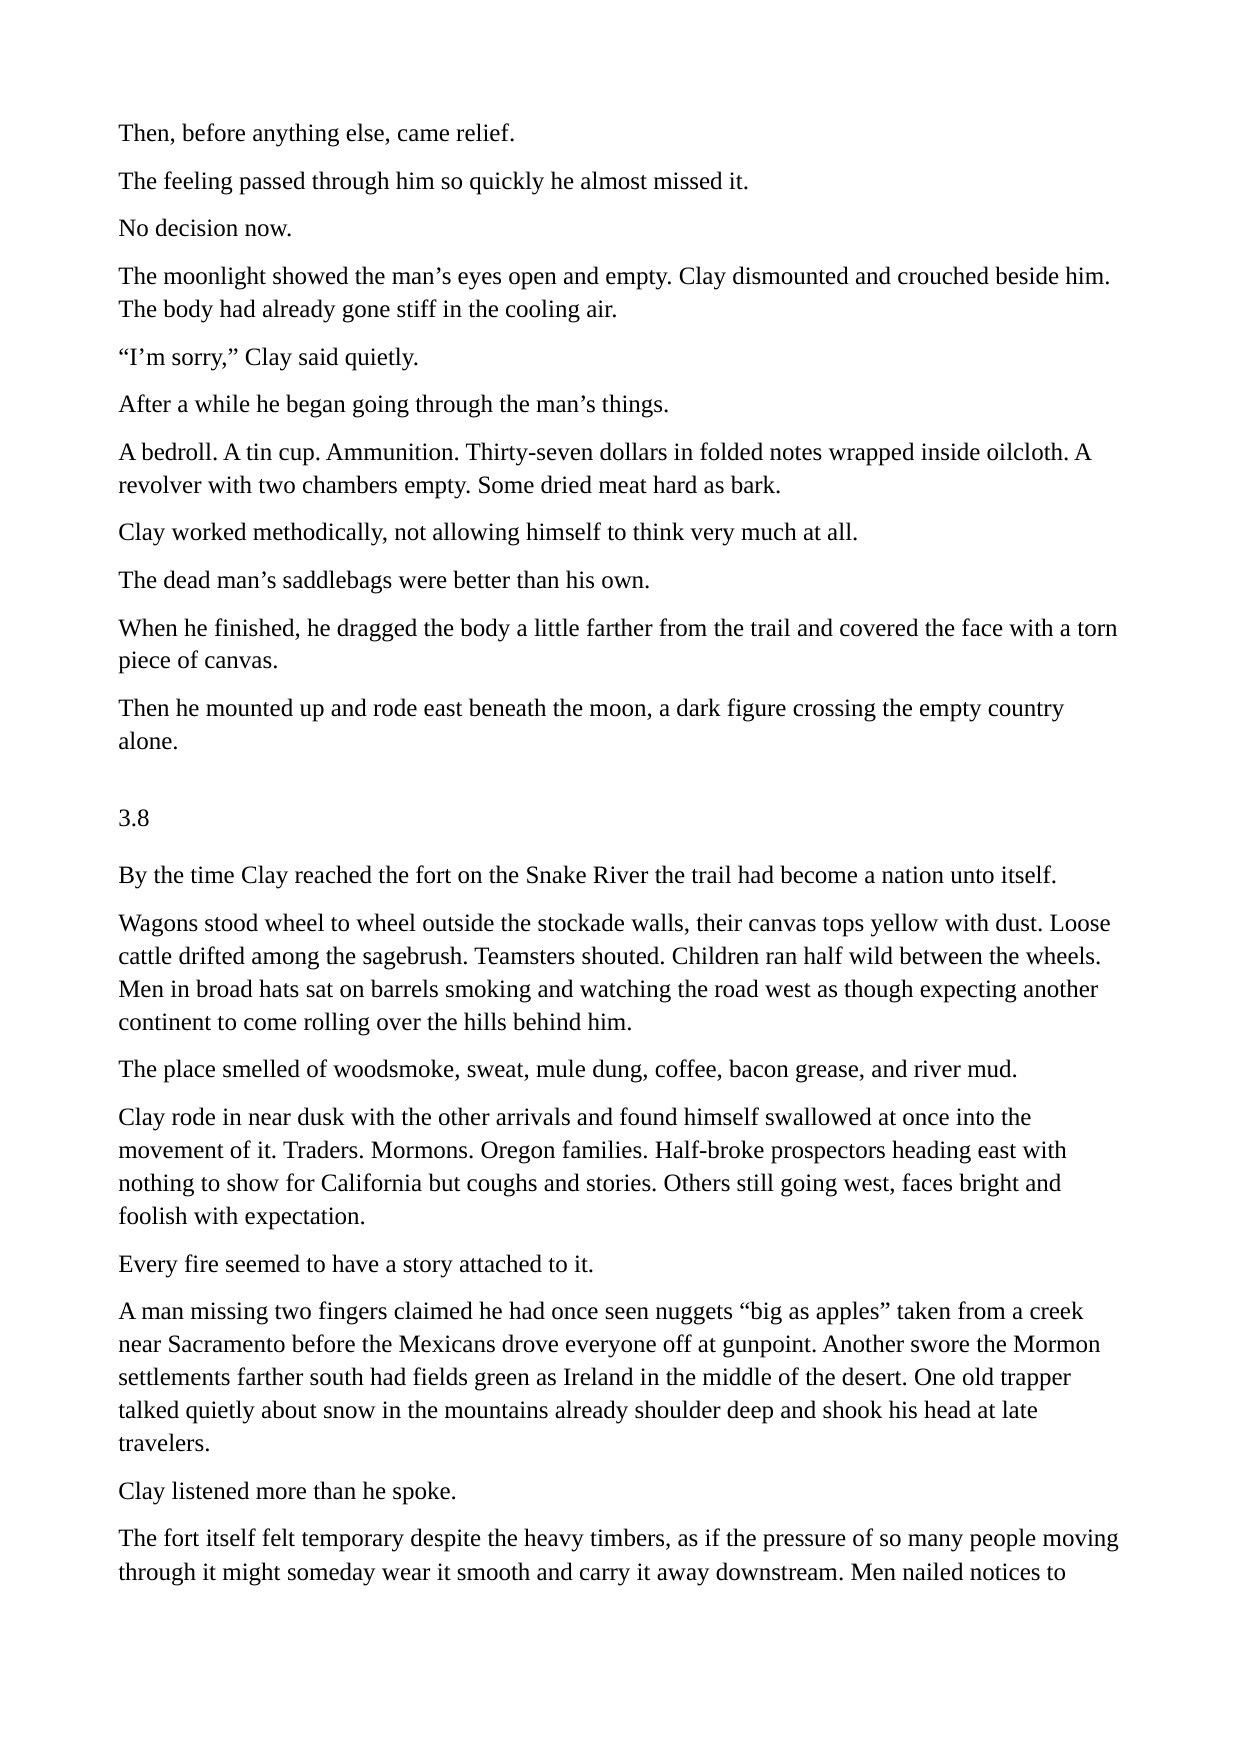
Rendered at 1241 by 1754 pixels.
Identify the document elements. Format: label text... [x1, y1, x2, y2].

text When he finished, he dragged the body a little farther from the trail and covered the face with a torn piece of canvas. [118, 613, 1122, 674]
text The moonlight showed the man’s eyes open and empty. Clay dismounted and crouched beside him. The body had already gone stiff in the cooling air. [118, 261, 1122, 323]
text After a while he began going through the man’s things. [118, 389, 1122, 418]
text By the time Clay reached the fort on the Snake River the trail had become a nation unto itself. [118, 860, 1122, 889]
text Every fire seemed to have a story attached to it. [118, 1249, 1122, 1277]
text The dead man’s saddlebags were better than his own. [118, 565, 1122, 594]
text No decision now. [118, 213, 1122, 242]
text The place smelled of woodsmoke, sweat, mule dung, coffee, bacon grease, and river mud. [118, 1054, 1122, 1083]
text Clay listened more than he spoke. [118, 1476, 1122, 1505]
text Wagons stood wheel to wheel outside the stockade walls, their canvas tops yellow with dust. Loose cattle drifted among the sagebrush. Teamsters shouted. Children ran half wild between the wheels. Men in broad hats sat on barrels smoking and watching the road west as though expecting another continent to come rolling over the hills behind him. [118, 908, 1122, 1036]
text Clay worked methodically, not allowing himself to think very much at all. [118, 517, 1122, 546]
text The feeling passed through him so quickly he almost missed it. [118, 166, 1122, 194]
text “I’m sorry,” Clay said quietly. [118, 342, 1122, 370]
text Then, before anything else, came relief. [118, 118, 1122, 147]
text Then he mounted up and rode east beneath the moon, a dark figure crossing the empty country alone. [118, 693, 1122, 755]
text The fort itself felt temporary despite the heavy timbers, as if the pressure of so many people moving through it might someday wear it smooth and carry it away downstream. Men nailed notices to [118, 1523, 1122, 1585]
text 3.8 [118, 803, 1122, 831]
text Clay rode in near dusk with the other arrivals and found himself swallowed at once into the movement of it. Traders. Mormons. Oregon families. Half-broke prospectors heading east with nothing to show for California but coughs and stories. Others still going west, faces bright and foolish with expectation. [118, 1102, 1122, 1230]
text A bedroll. A tin cup. Ammunition. Thirty-seven dollars in folded notes wrapped inside oilcloth. A revolver with two chambers empty. Some dried meat hard as bark. [118, 437, 1122, 498]
text A man missing two fingers claimed he had once seen nuggets “big as apples” taken from a creek near Sacramento before the Mexicans drove everyone off at gunpoint. Another swore the Mormon settlements farther south had fields green as Ireland in the middle of the desert. One old trapper talked quietly about snow in the mountains already shoulder deep and shook his head at late travelers. [118, 1296, 1122, 1457]
